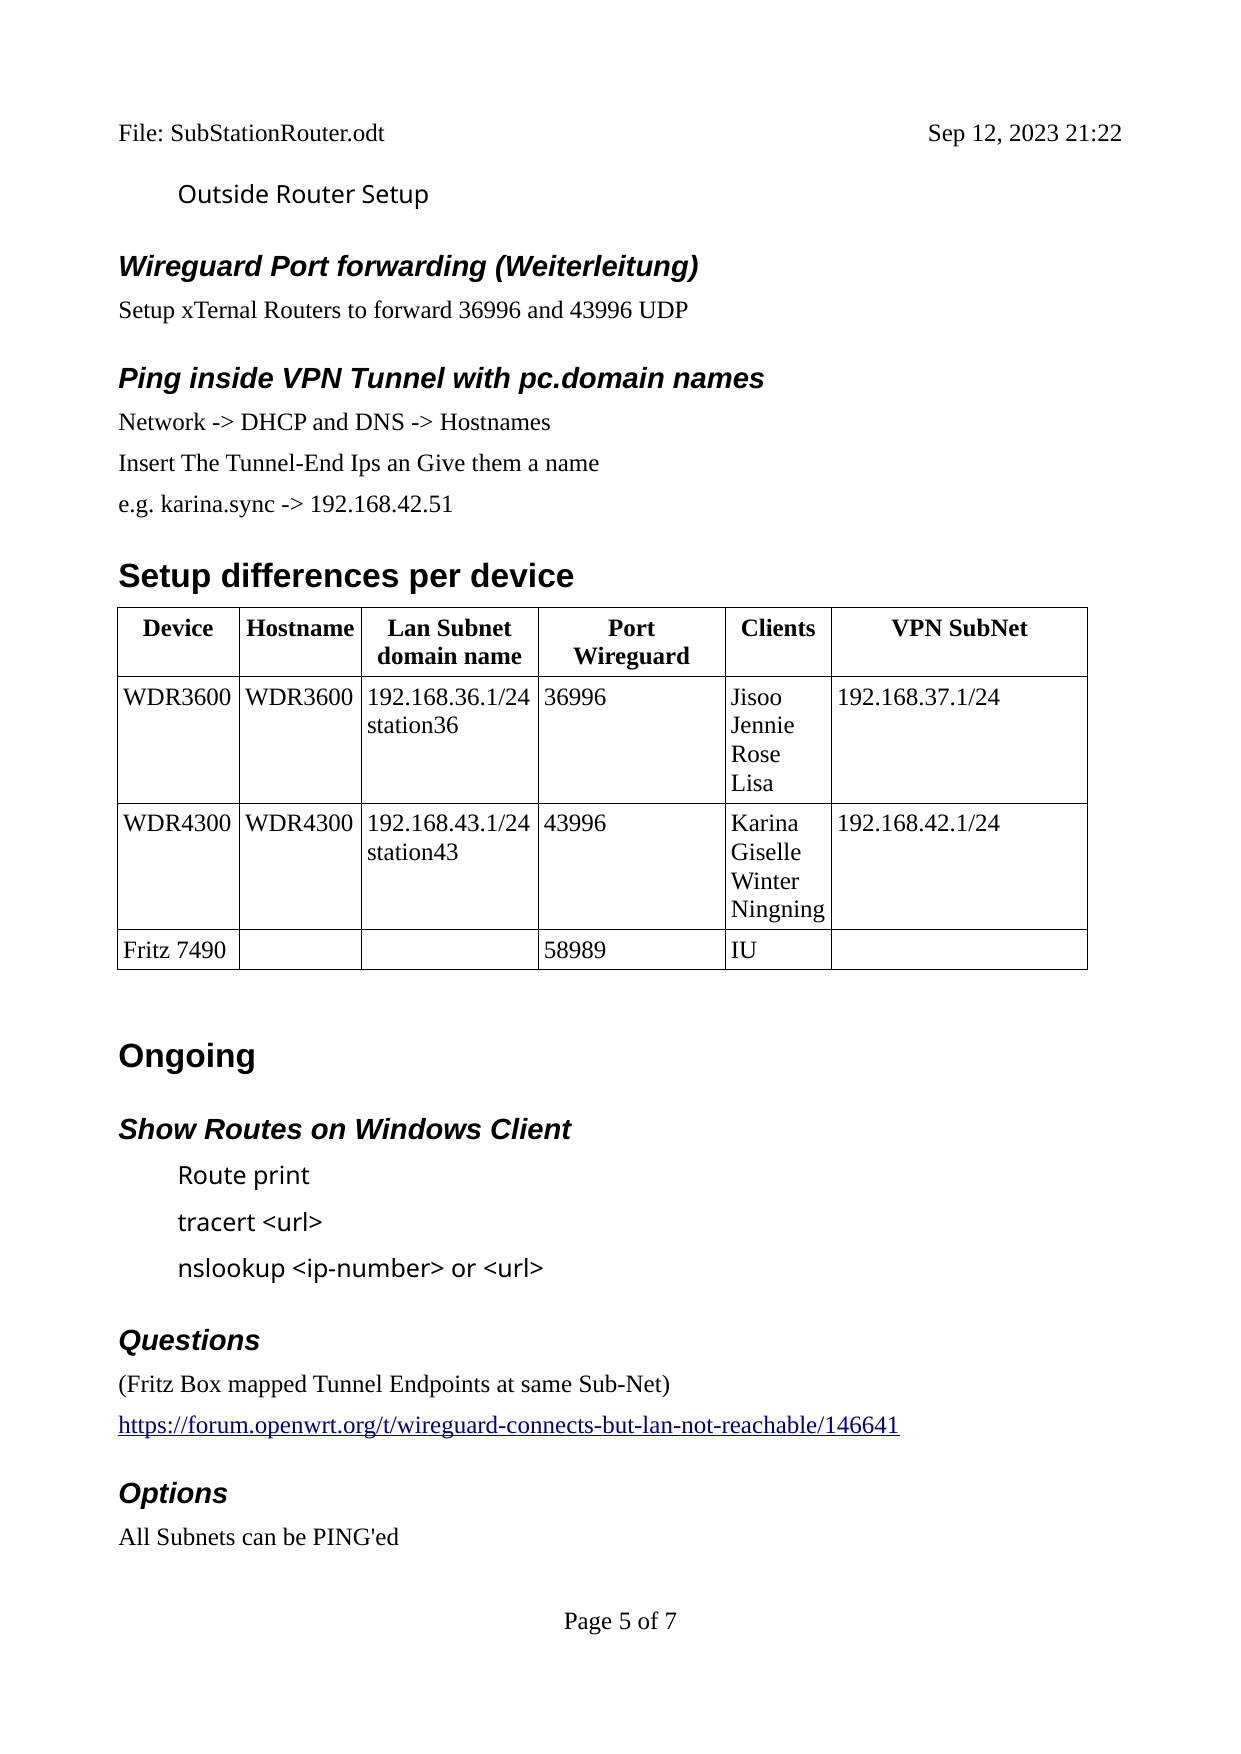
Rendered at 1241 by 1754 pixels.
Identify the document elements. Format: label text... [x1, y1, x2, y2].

table_cell [240, 930, 361, 969]
table_header Clients [726, 608, 831, 676]
table_cell 192.168.36.1/24 station36 [362, 677, 538, 802]
table_cell 36996 [539, 677, 725, 802]
text Insert The Tunnel-End Ips an Give them a name [118, 448, 1122, 477]
table_cell [832, 930, 1087, 969]
text Network -> DHCP and DNS -> Hostnames [118, 407, 1122, 436]
table_cell WDR3600 [240, 677, 361, 802]
text e.g. karina.sync -> 192.168.42.51 [118, 489, 1122, 518]
table_header Device [118, 608, 239, 676]
text (Fritz Box mapped Tunnel Endpoints at same Sub-Net) [118, 1369, 1122, 1397]
text https://forum.openwrt.org/t/wireguard-connects-but-lan-not-reachable/146641 [118, 1410, 1122, 1439]
table_cell Karina Giselle Winter Ningning [726, 804, 831, 929]
table_cell Jisoo Jennie Rose Lisa [726, 677, 831, 802]
table_header Hostname [240, 608, 361, 676]
subtitle Wireguard Port forwarding (Weiterleitung) [118, 249, 1122, 282]
table_cell 192.168.43.1/24 station43 [362, 804, 538, 929]
subtitle Show Routes on Windows Client [118, 1112, 1122, 1145]
text nslookup <ip-number> or <url> [177, 1251, 1122, 1285]
text All Subnets can be PING'ed [118, 1522, 1122, 1551]
table_cell IU [726, 930, 831, 969]
table_header VPN SubNet [832, 608, 1087, 676]
table_header Port Wireguard [539, 608, 725, 676]
table_cell WDR4300 [240, 804, 361, 929]
table_cell 43996 [539, 804, 725, 929]
table_header Lan Subnet domain name [362, 608, 538, 676]
subtitle Ongoing [118, 1036, 1122, 1074]
table_cell 192.168.37.1/24 [832, 677, 1087, 802]
table_cell [362, 930, 538, 969]
subtitle Setup differences per device [118, 556, 1122, 594]
table_cell 192.168.42.1/24 [832, 804, 1087, 929]
text Outside Router Setup [177, 177, 1122, 211]
text Route print [177, 1158, 1122, 1192]
subtitle Ping inside VPN Tunnel with pc.domain names [118, 361, 1122, 394]
subtitle Options [118, 1476, 1122, 1510]
table_cell WDR3600 [118, 677, 239, 802]
table_cell 58989 [539, 930, 725, 969]
text Setup xTernal Routers to forward 36996 and 43996 UDP [118, 295, 1122, 323]
text tracert <url> [177, 1204, 1122, 1238]
table_cell WDR4300 [118, 804, 239, 929]
table_cell Fritz 7490 [118, 930, 239, 969]
subtitle Questions [118, 1323, 1122, 1356]
